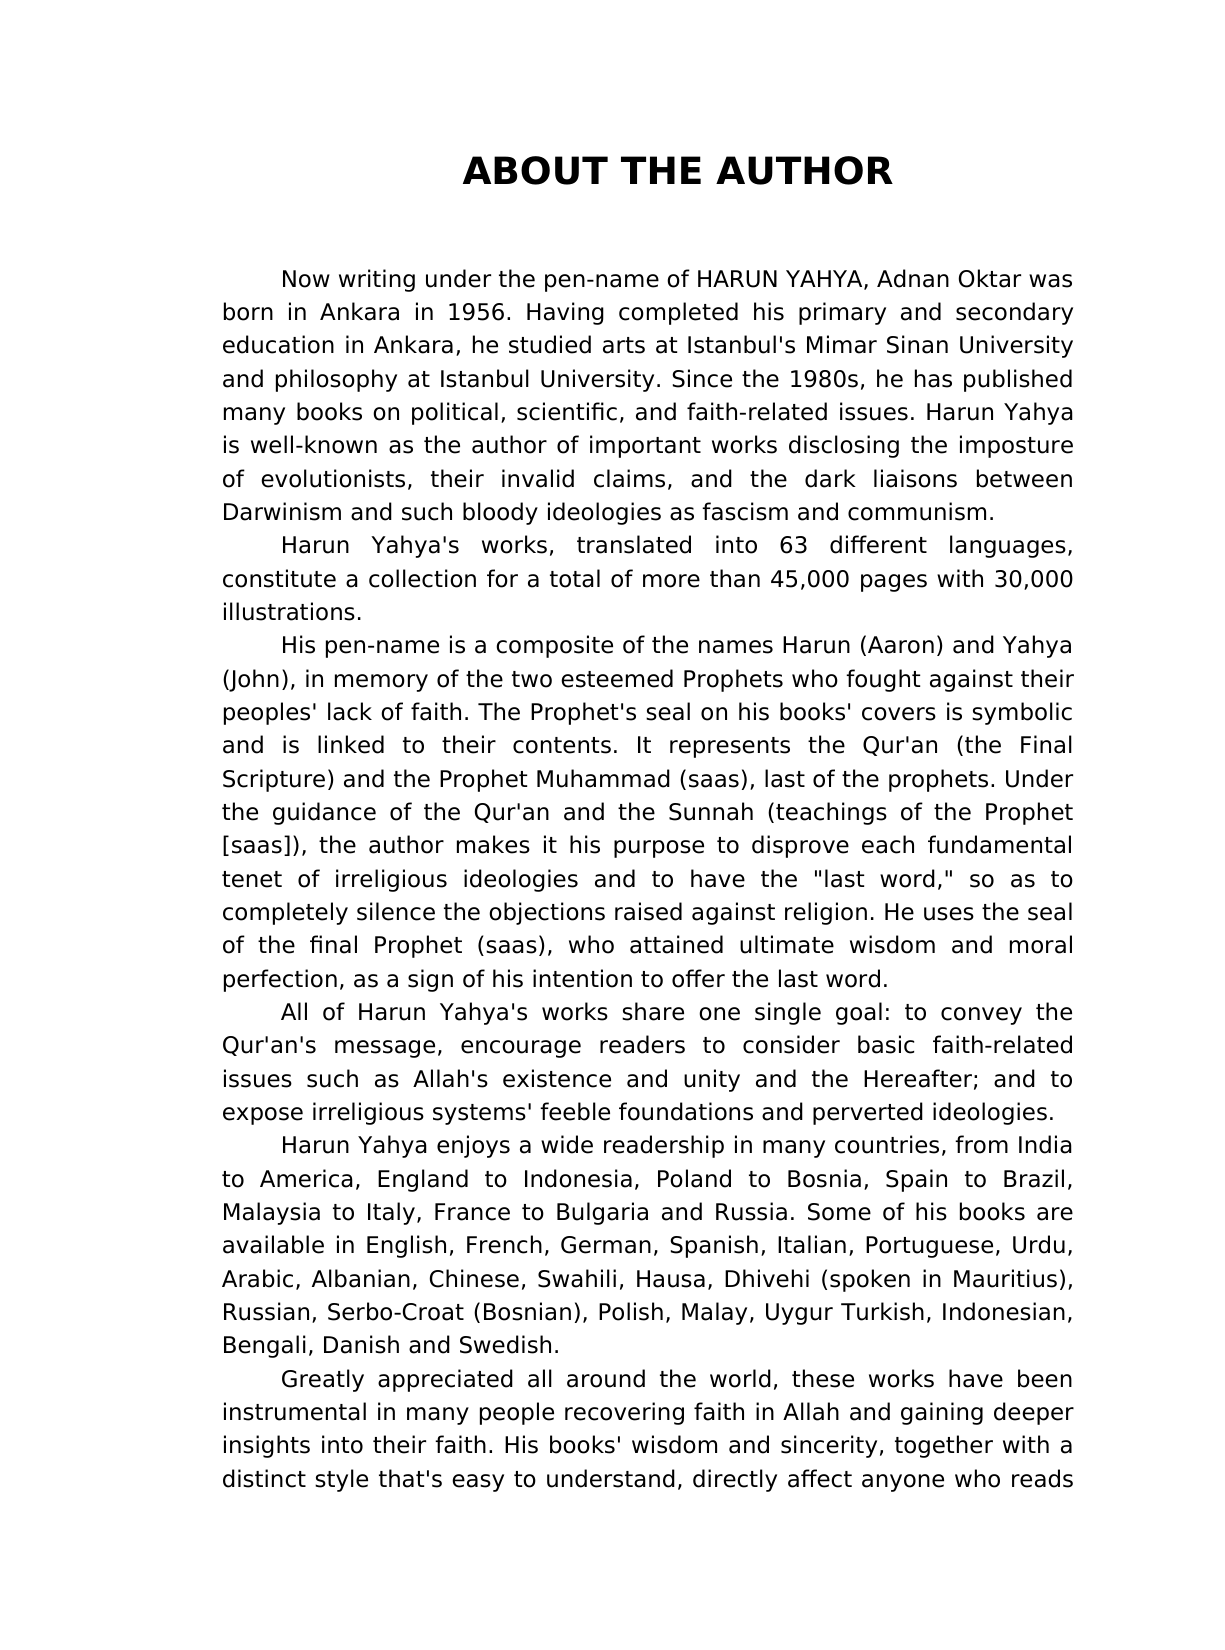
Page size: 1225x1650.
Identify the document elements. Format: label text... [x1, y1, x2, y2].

text Harun Yahya enjoys a wide readership in many countries, from India to America, England to Indonesia, Poland to Bosnia, Spain to Brazil, Malaysia to Italy, France to Bulgaria and Russia. Some of his books are available in English, French, German, Spanish, Italian, Portuguese, Urdu, Arabic, Albanian, Chinese, Swahili, Hausa, Dhivehi (spoken in Mauritius), Russian, Serbo-Croat (Bosnian), Polish, Malay, Uygur Turkish, Indonesian, Bengali, Danish and Swedish. [222, 1127, 1075, 1360]
text Greatly appreciated all around the world, these works have been instrumental in many people recovering faith in Allah and gaining deeper insights into their faith. His books' wisdom and sincerity, together with a distinct style that's easy to understand, directly affect anyone who reads [222, 1360, 1075, 1494]
text Now writing under the pen-name of HARUN YAHYA, Adnan Oktar was born in Ankara in 1956. Having completed his primary and secondary education in Ankara, he studied arts at Istanbul's Mimar Sinan University and philosophy at Istanbul University. Since the 1980s, he has published many books on political, scientific, and faith-related issues. Harun Yahya is well-known as the author of important works disclosing the imposture of evolutionists, their invalid claims, and the dark liaisons between Darwinism and such bloody ideologies as fascism and communism. [222, 260, 1075, 527]
text Harun Yahya's works, translated into 63 different languages, constitute a collection for a total of more than 45,000 pages with 30,000 illustrations. [222, 527, 1075, 627]
text All of Harun Yahya's works share one single goal: to convey the Qur'an's message, encourage readers to consider basic faith-related issues such as Allah's existence and unity and the Hereafter; and to expose irreligious systems' feeble foundations and perverted ideologies. [222, 994, 1075, 1127]
text ABOUT THE AUTHOR [222, 150, 1075, 194]
text His pen-name is a composite of the names Harun (Aaron) and Yahya (John), in memory of the two esteemed Prophets who fought against their peoples' lack of faith. The Prophet's seal on his books' covers is symbolic and is linked to their contents. It represents the Qur'an (the Final Scripture) and the Prophet Muhammad (saas), last of the prophets. Under the guidance of the Qur'an and the Sunnah (teachings of the Prophet [saas]), the author makes it his purpose to disprove each fundamental tenet of irreligious ideologies and to have the "last word," so as to completely silence the objections raised against religion. He uses the seal of the final Prophet (saas), who attained ultimate wisdom and moral perfection, as a sign of his intention to offer the last word. [222, 627, 1075, 994]
